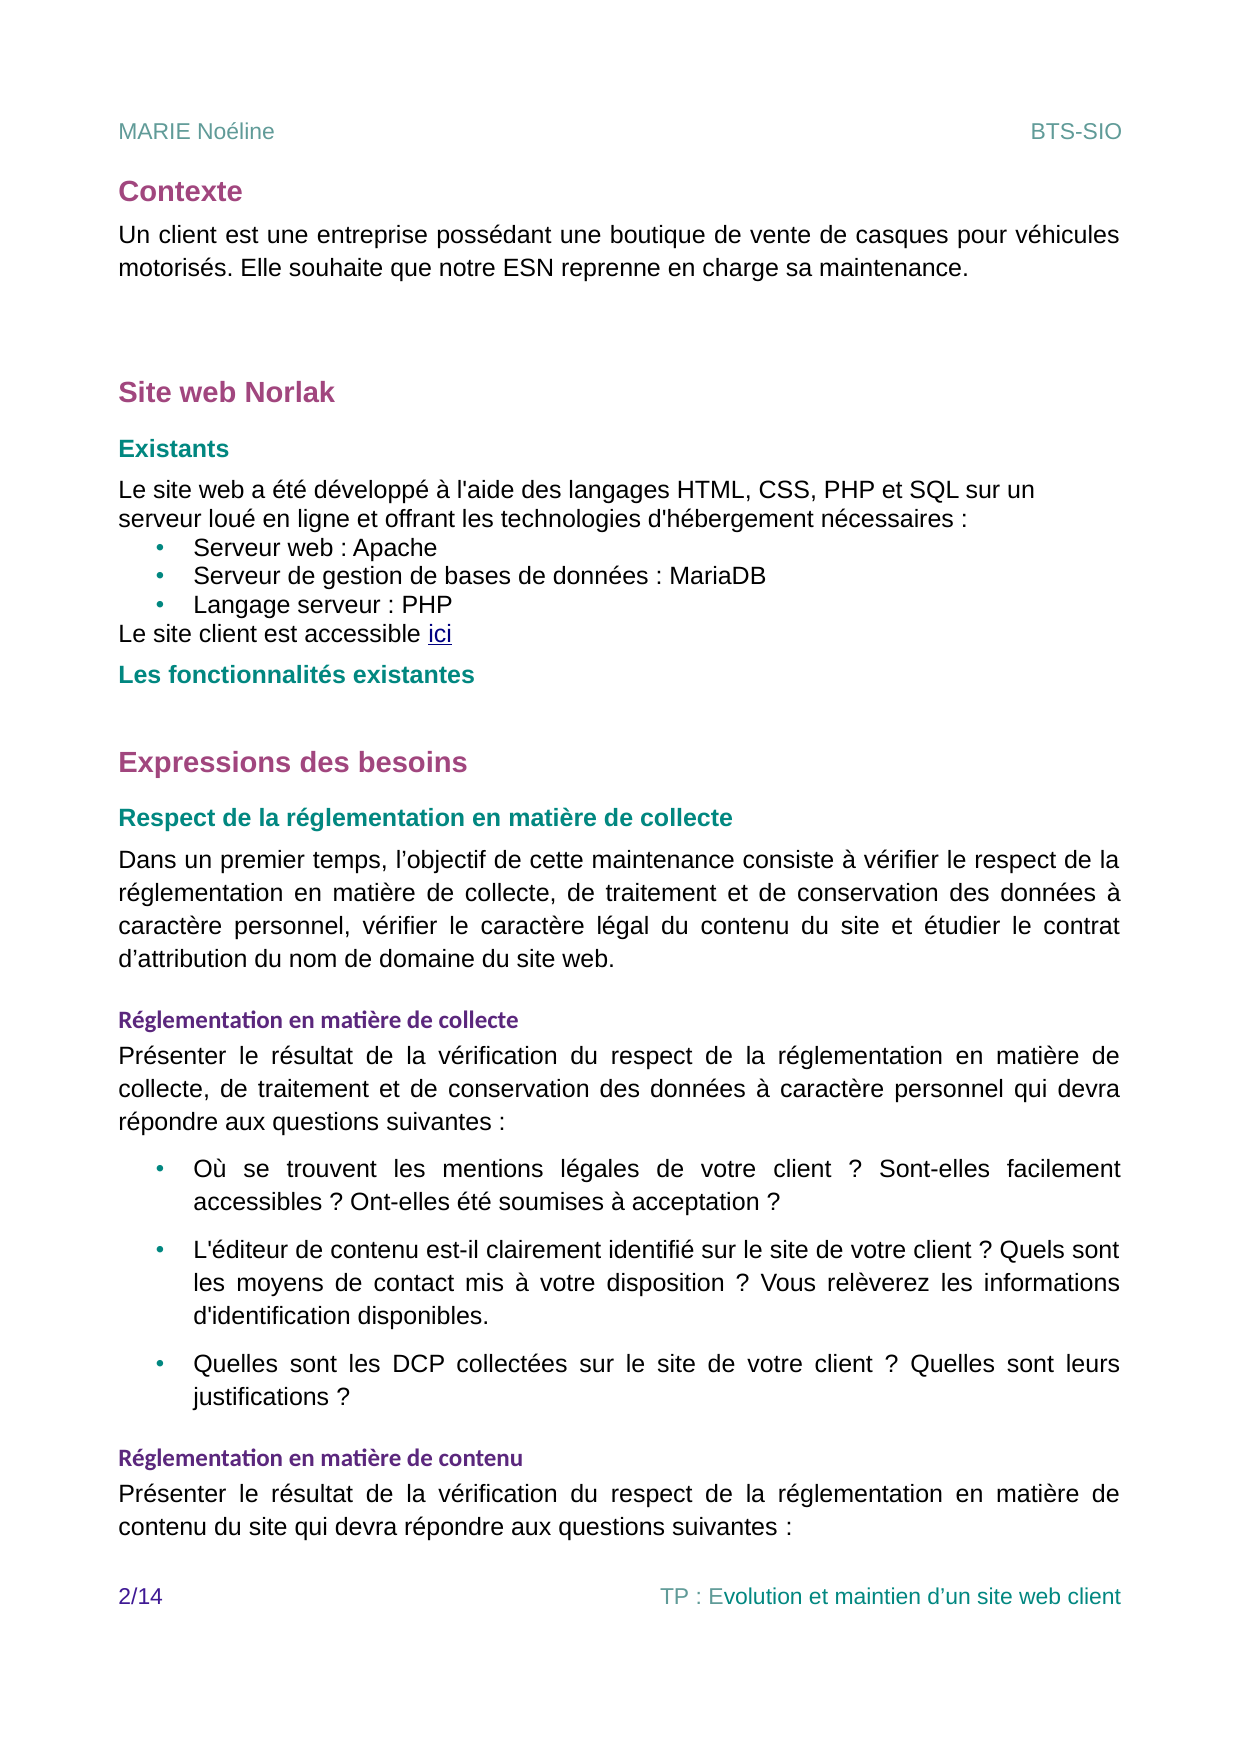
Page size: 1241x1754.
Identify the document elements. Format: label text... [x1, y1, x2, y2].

text Le site web a été développé à l'aide des langages HTML, CSS, PHP et SQL sur un serveur loué en ligne et offrant les technologies d'hébergement nécessaires : [118, 475, 1122, 532]
subtitle Site web Norlak [118, 375, 1122, 409]
list Quelles sont les DCP collectées sur le site de votre client ? Quelles sont leurs justifications ? [156, 1349, 1122, 1411]
subtitle Expressions des besoins [118, 745, 1122, 778]
subtitle Existants [118, 434, 1122, 462]
subtitle Les fonctionnalités existantes [118, 660, 1122, 689]
text Le site client est accessible ici [118, 619, 1122, 648]
list Serveur de gestion de bases de données : MariaDB [156, 561, 1122, 590]
subtitle Réglementation en matière de collecte [118, 1004, 1122, 1034]
text Un client est une entreprise possédant une boutique de vente de casques pour véhicules motorisés. Elle souhaite que notre ESN reprenne en charge sa maintenance. [118, 220, 1122, 282]
text Dans un premier temps, l’objectif de cette maintenance consiste à vérifier le respect de la réglementation en matière de collecte, de traitement et de conservation des données à caractère personnel, vérifier le caractère légal du contenu du site et étudier le contrat d’attribution du nom de domaine du site web. [118, 845, 1122, 972]
text Présenter le résultat de la vérification du respect de la réglementation en matière de collecte, de traitement et de conservation des données à caractère personnel qui devra répondre aux questions suivantes : [118, 1041, 1122, 1135]
list Où se trouvent les mentions légales de votre client ? Sont-elles facilement accessibles ? Ont-elles été soumises à acceptation ? [156, 1154, 1122, 1216]
subtitle Respect de la réglementation en matière de collecte [118, 803, 1122, 832]
list Langage serveur : PHP [156, 590, 1122, 619]
list L'éditeur de contenu est-il clairement identifié sur le site de votre client ? Quels sont les moyens de contact mis à votre disposition ? Vous relèverez les informations d'identification disponibles. [156, 1235, 1122, 1330]
subtitle Contexte [118, 174, 1122, 207]
list Serveur web : Apache [156, 532, 1122, 561]
subtitle Réglementation en matière de contenu [118, 1442, 1122, 1472]
text Présenter le résultat de la vérification du respect de la réglementation en matière de contenu du site qui devra répondre aux questions suivantes : [118, 1479, 1122, 1541]
